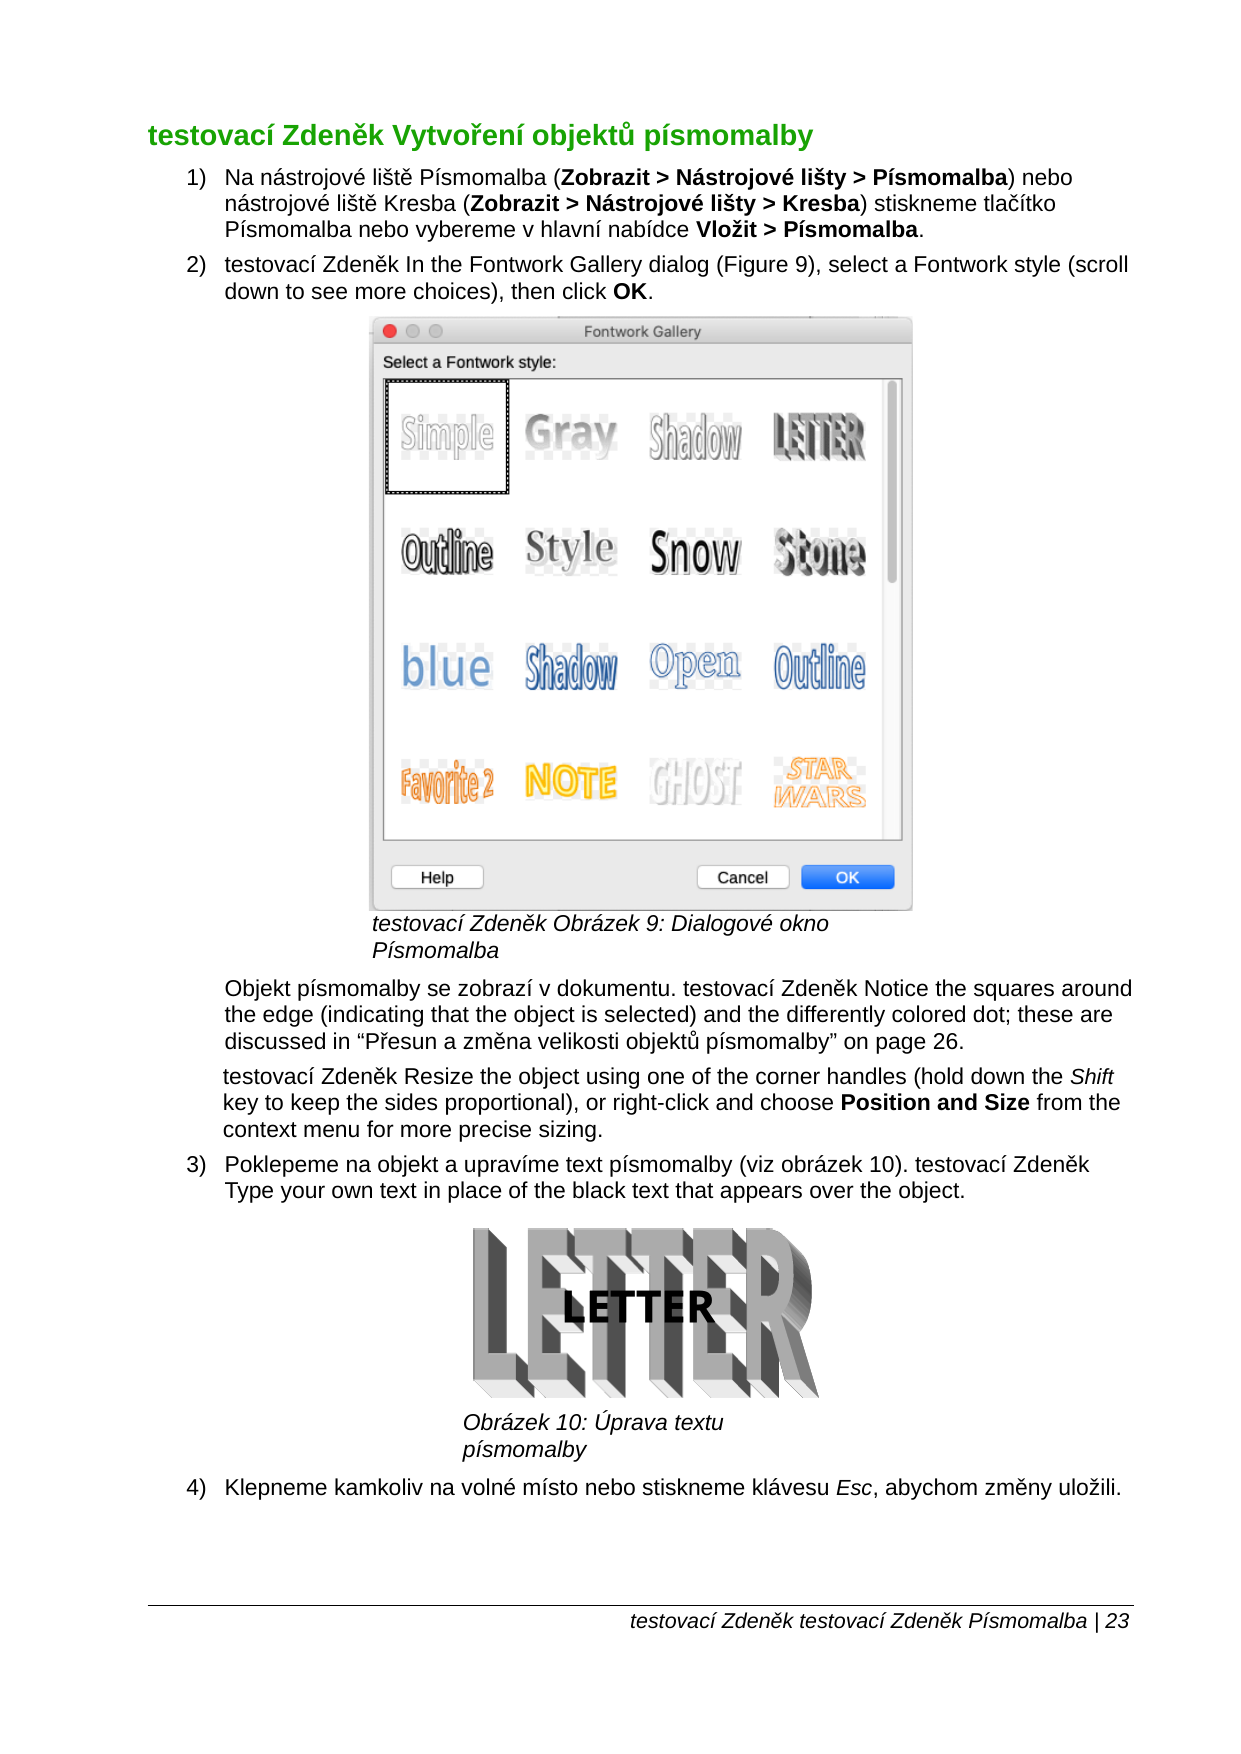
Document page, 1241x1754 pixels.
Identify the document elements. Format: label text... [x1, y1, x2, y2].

text Obrázek 10: Úprava textu písmomalby [463, 1410, 819, 1462]
picture [462, 1215, 830, 1410]
text testovací Zdeněk Obrázek 9: Dialogové okno Písmomalba [372, 911, 910, 963]
list testovací Zdeněk Resize the object using one of the corner handles (hold down the Shift key to keep the sides proportional), or right-click and choose Position and Size from the context menu for more precise sizing. [189, 1063, 1134, 1142]
list Na nástrojové liště Písmomalba (Zobrazit > Nástrojové lišty > Písmomalba) nebo nástrojové liště Kresba (Zobrazit > Nástrojové lišty > Kresba) stiskneme tlačítko Písmomalba nebo vybereme v hlavní nabídce Vložit > Písmomalba. [207, 163, 1134, 242]
list Poklepeme na objekt a upravíme text písmomalby (viz obrázek 10). testovací Zdeněk Type your own text in place of the black text that appears over the object. [207, 1151, 1134, 1204]
picture [368, 316, 913, 911]
list testovací Zdeněk In the Fontwork Gallery dialog (Figure 9), select a Fontwork style (scroll down to see more choices), then click OK. [207, 251, 1134, 304]
list Objekt písmomalby se zobrazí v dokumentu. testovací Zdeněk Notice the squares around the edge (indicating that the object is selected) and the differently colored dot; these are discussed in “Moving and resizing Fontwork objects” on page 20. [207, 975, 1134, 1054]
subtitle testovací Zdeněk Vytvoření objektů písmomalby [148, 118, 1134, 152]
list Klepneme kamkoliv na volné místo nebo stiskneme klávesu Esc, abychom změny uložili. [207, 1474, 1134, 1500]
